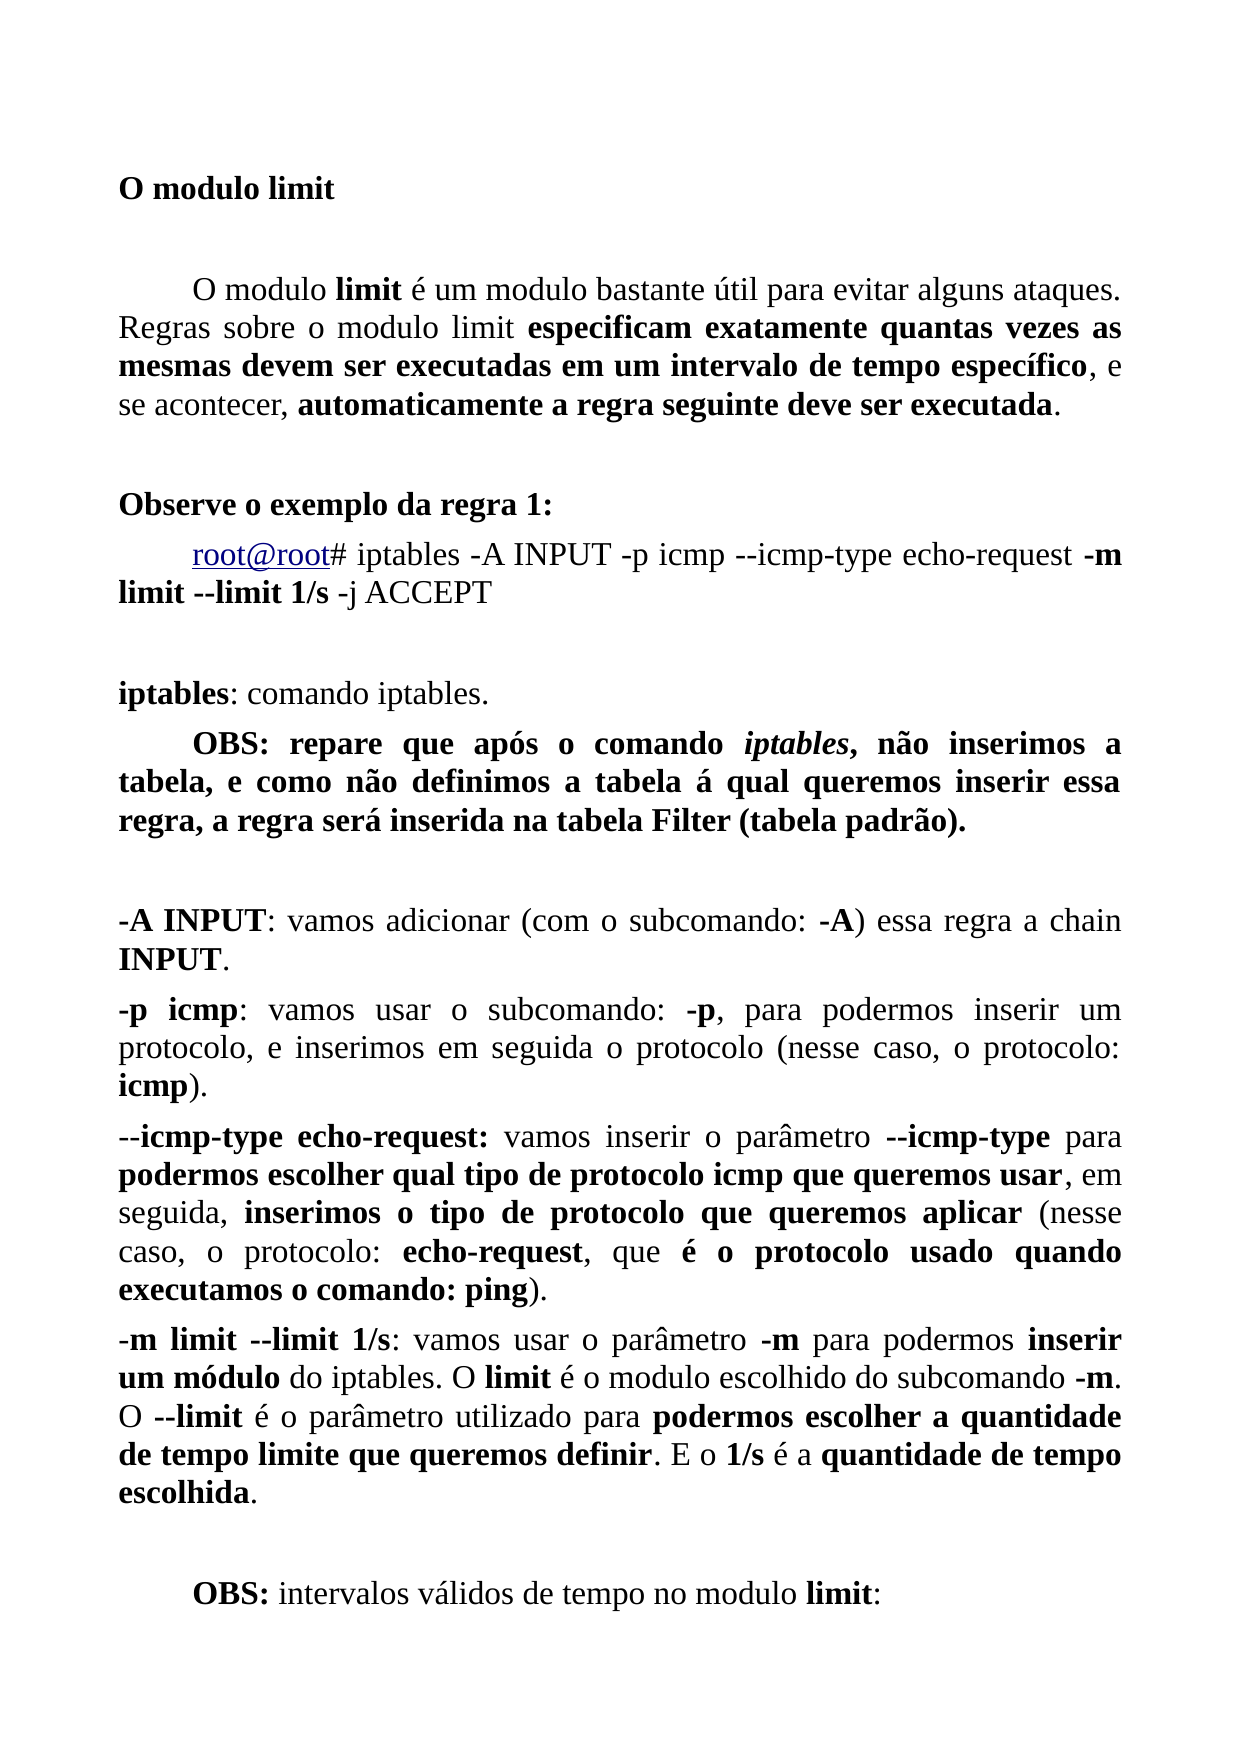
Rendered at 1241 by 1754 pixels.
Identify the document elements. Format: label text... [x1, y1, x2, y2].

text O modulo limit é um modulo bastante útil para evitar alguns ataques. Regras sobre o modulo limit especificam exatamente quantas vezes as mesmas devem ser executadas em um intervalo de tempo específico, e se acontecer, automaticamente a regra seguinte deve ser executada. [118, 269, 1122, 422]
text O modulo limit [118, 168, 1122, 207]
text --icmp-type echo-request: vamos inserir o parâmetro --icmp-type para podermos escolher qual tipo de protocolo icmp que queremos usar, em seguida, inserimos o tipo de protocolo que queremos aplicar (nesse caso, o protocolo: echo-request, que é o protocolo usado quando executamos o comando: ping). [118, 1116, 1122, 1307]
text -p icmp: vamos usar o subcomando: -p, para podermos inserir um protocolo, e inserimos em seguida o protocolo (nesse caso, o protocolo: icmp). [118, 989, 1122, 1104]
text -A INPUT: vamos adicionar (com o subcomando: -A) essa regra a chain INPUT. [118, 900, 1122, 977]
text OBS: repare que após o comando iptables, não inserimos a tabela, e como não definimos a tabela á qual queremos inserir essa regra, a regra será inserida na tabela Filter (tabela padrão). [118, 723, 1122, 838]
text Observe o exemplo da regra 1: [118, 484, 1122, 522]
text -m limit --limit 1/s: vamos usar o parâmetro -m para podermos inserir um módulo do iptables. O limit é o modulo escolhido do subcomando -m. O --limit é o parâmetro utilizado para podermos escolher a quantidade de tempo limite que queremos definir. E o 1/s é a quantidade de tempo escolhida. [118, 1319, 1122, 1511]
text root@root# iptables -A INPUT -p icmp --icmp-type echo-request -m limit --limit 1/s -j ACCEPT [118, 534, 1122, 611]
text iptables: comando iptables. [118, 673, 1122, 711]
text OBS: intervalos válidos de tempo no modulo limit: [118, 1573, 1122, 1611]
